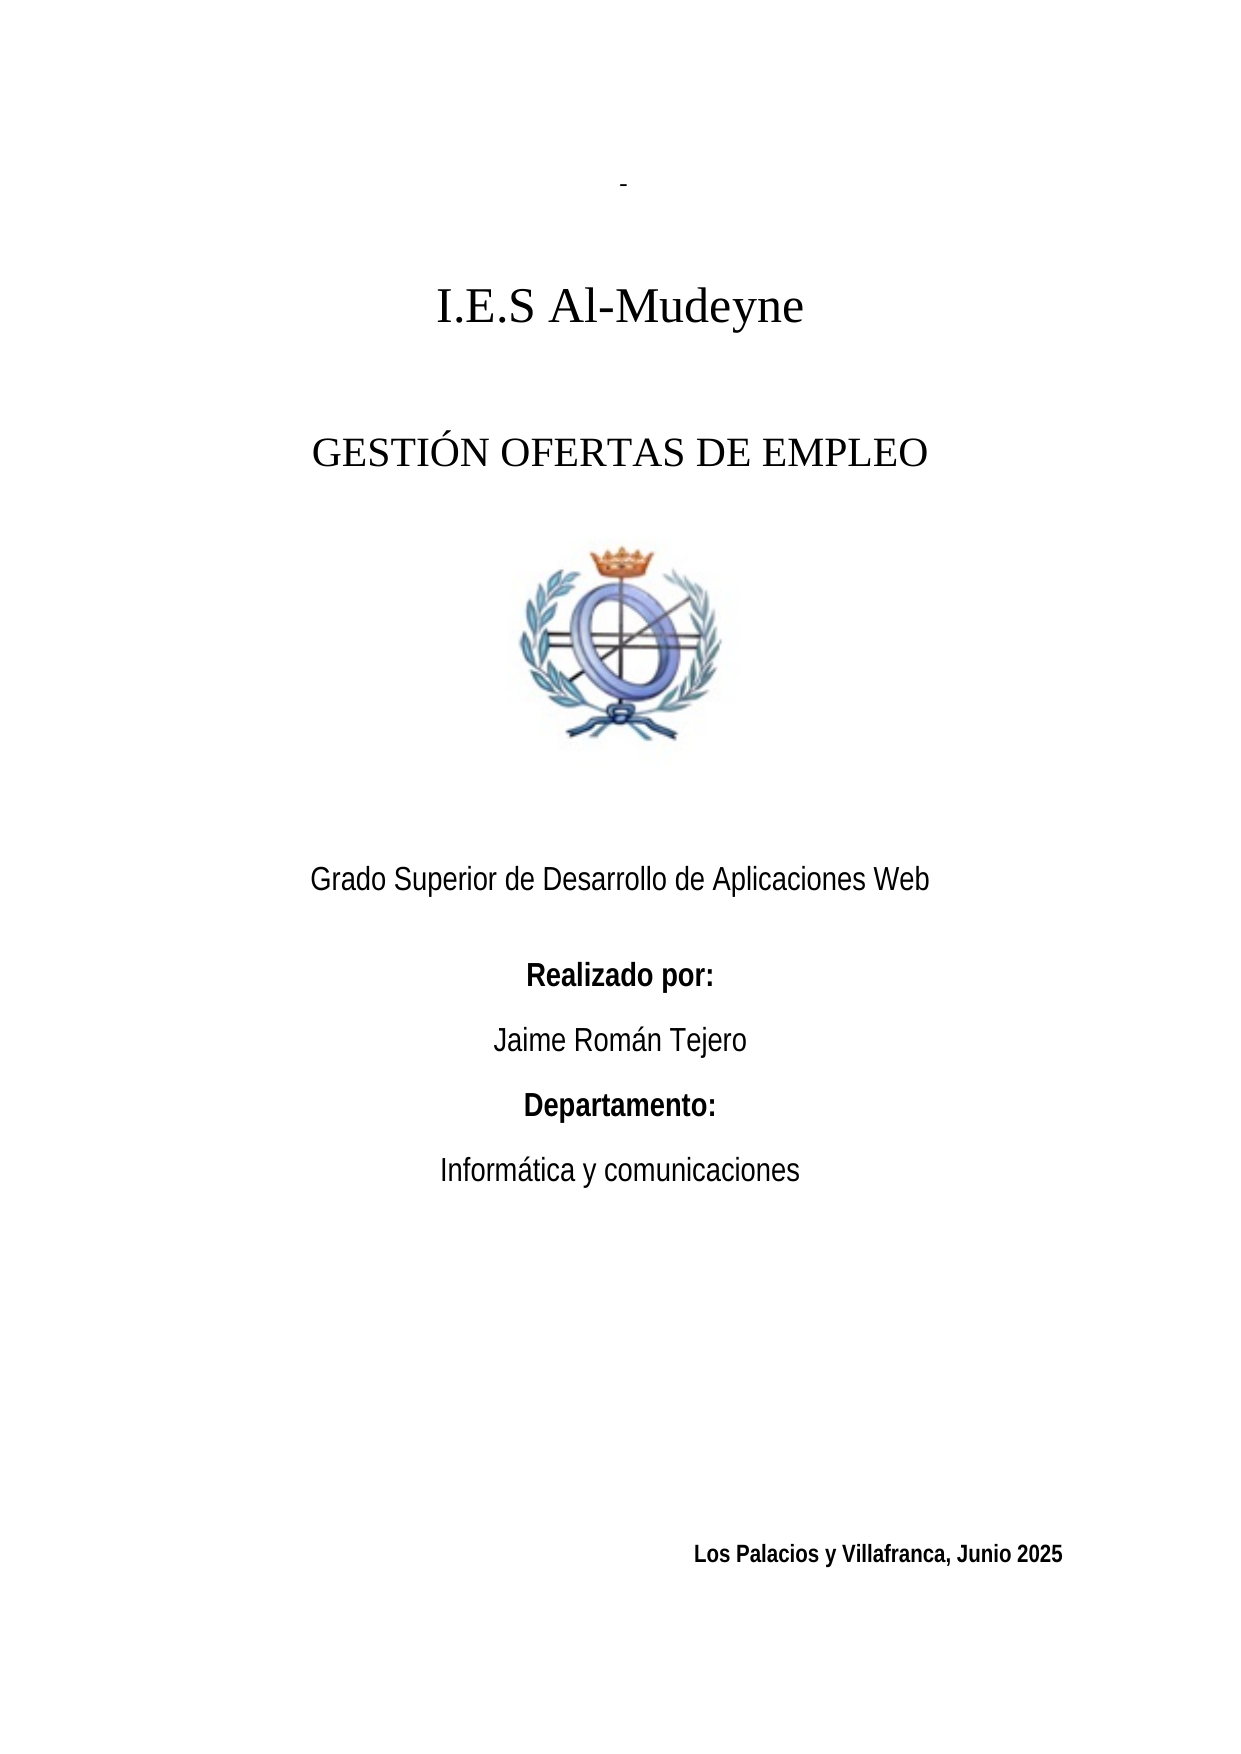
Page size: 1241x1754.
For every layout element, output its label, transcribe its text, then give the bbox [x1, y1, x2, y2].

text Jaime Román Tejero [177, 1021, 1063, 1059]
picture [476, 507, 771, 786]
text Realizado por: [177, 956, 1063, 994]
text I.E.S Al-Mudeyne [177, 276, 1063, 334]
text - [177, 168, 1063, 197]
text GESTIÓN OFERTAS DE EMPLEO [177, 363, 1063, 476]
text Grado Superior de Desarrollo de Aplicaciones Web [177, 859, 1063, 931]
text Departamento: [177, 1085, 1063, 1123]
text Los Palacios y Villafranca, Junio 2025 [177, 1539, 1063, 1567]
text Informática y comunicaciones [177, 1150, 1063, 1188]
